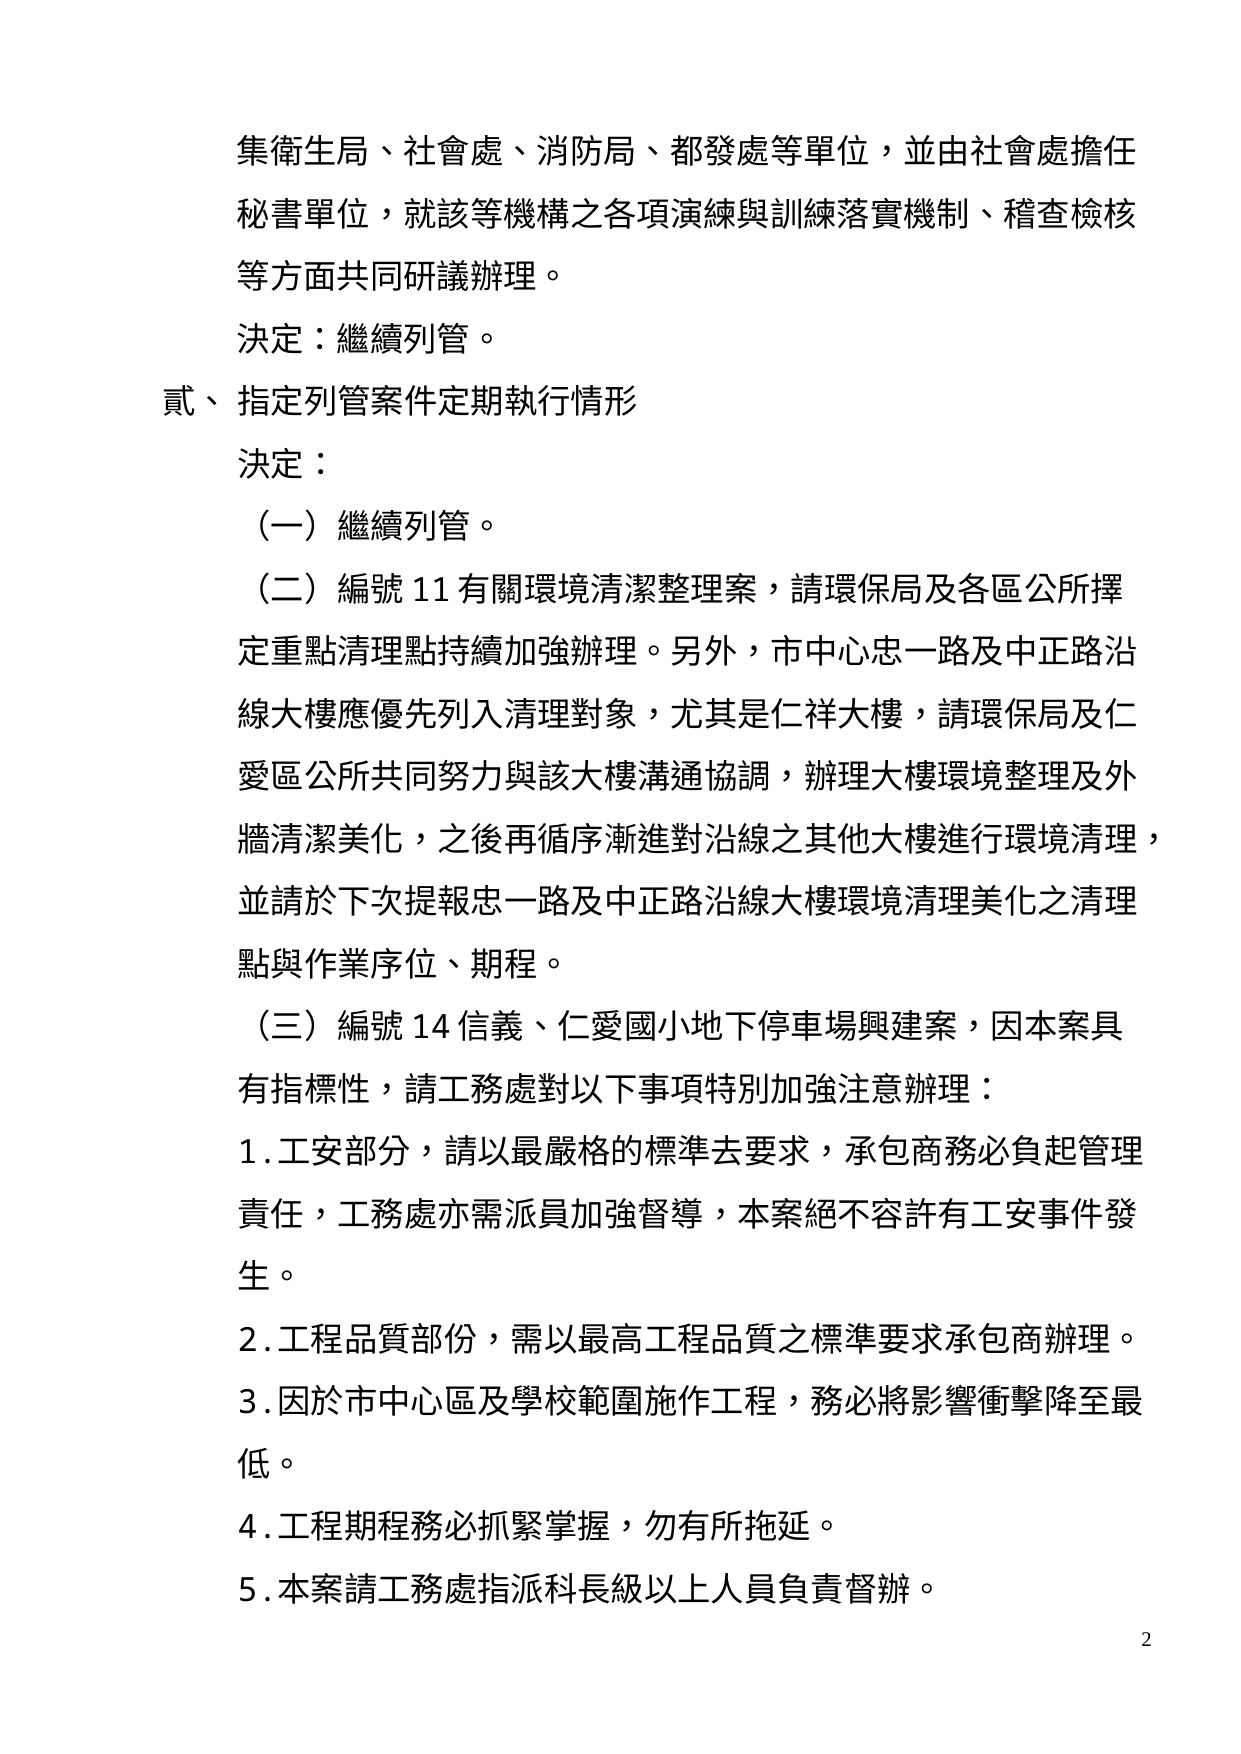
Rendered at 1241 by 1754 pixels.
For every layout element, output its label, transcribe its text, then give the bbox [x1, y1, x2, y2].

text 決定：繼續列管。 [236, 295, 1152, 358]
text 2.工程品質部份，需以最高工程品質之標準要求承包商辦理。 [237, 1295, 1152, 1358]
text 決定： [237, 420, 1152, 483]
text 1.工安部分，請以最嚴格的標準去要求，承包商務必負起管理責任，工務處亦需派員加強督導，本案絕不容許有工安事件發生。 [237, 1108, 1152, 1295]
text （三）編號14信義、仁愛國小地下停車場興建案，因本案具有指標性，請工務處對以下事項特別加強注意辦理： [237, 983, 1152, 1108]
text 5.本案請工務處指派科長級以上人員負責督辦。 [237, 1545, 1152, 1608]
text 4.工程期程務必抓緊掌握，勿有所拖延。 [237, 1483, 1152, 1545]
text （一）繼續列管。 [237, 483, 1152, 545]
list 指定列管案件定期執行情形 [162, 358, 1152, 420]
text 集衛生局、社會處、消防局、都發處等單位，並由社會處擔任秘書單位，就該等機構之各項演練與訓練落實機制、稽查檢核等方面共同研議辦理。 [236, 108, 1152, 295]
text （二）編號11有關環境清潔整理案，請環保局及各區公所擇定重點清理點持續加強辦理。另外，市中心忠一路及中正路沿線大樓應優先列入清理對象，尤其是仁祥大樓，請環保局及仁愛區公所共同努力與該大樓溝通協調，辦理大樓環境整理及外牆清潔美化，之後再循序漸進對沿線之其他大樓進行環境清理，並請於下次提報忠一路及中正路沿線大樓環境清理美化之清理點與作業序位、期程。 [237, 545, 1152, 983]
text 3.因於市中心區及學校範圍施作工程，務必將影響衝擊降至最低。 [237, 1358, 1152, 1483]
